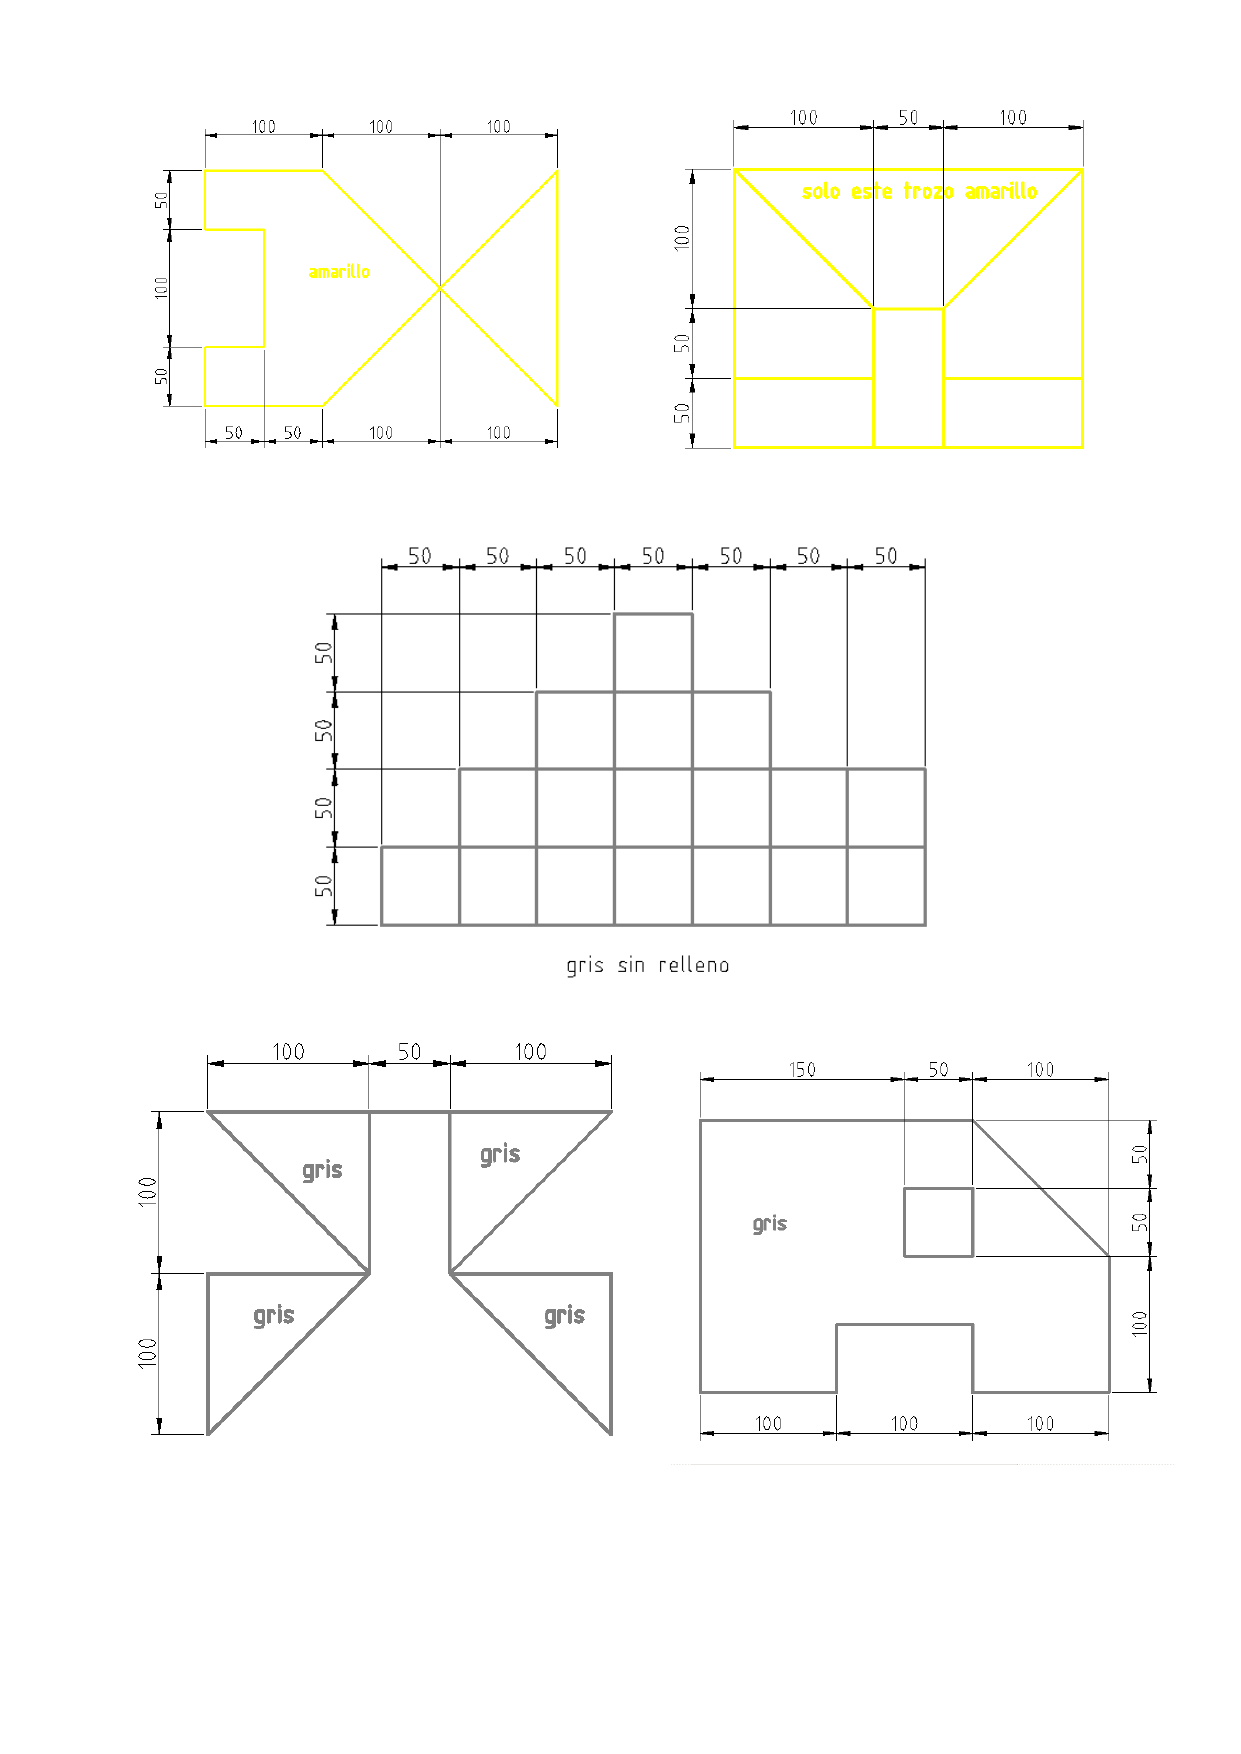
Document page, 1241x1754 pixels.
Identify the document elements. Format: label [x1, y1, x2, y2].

picture [301, 520, 939, 983]
picture [137, 105, 593, 456]
picture [670, 1047, 1175, 1465]
picture [117, 1037, 661, 1454]
picture [655, 92, 1110, 474]
